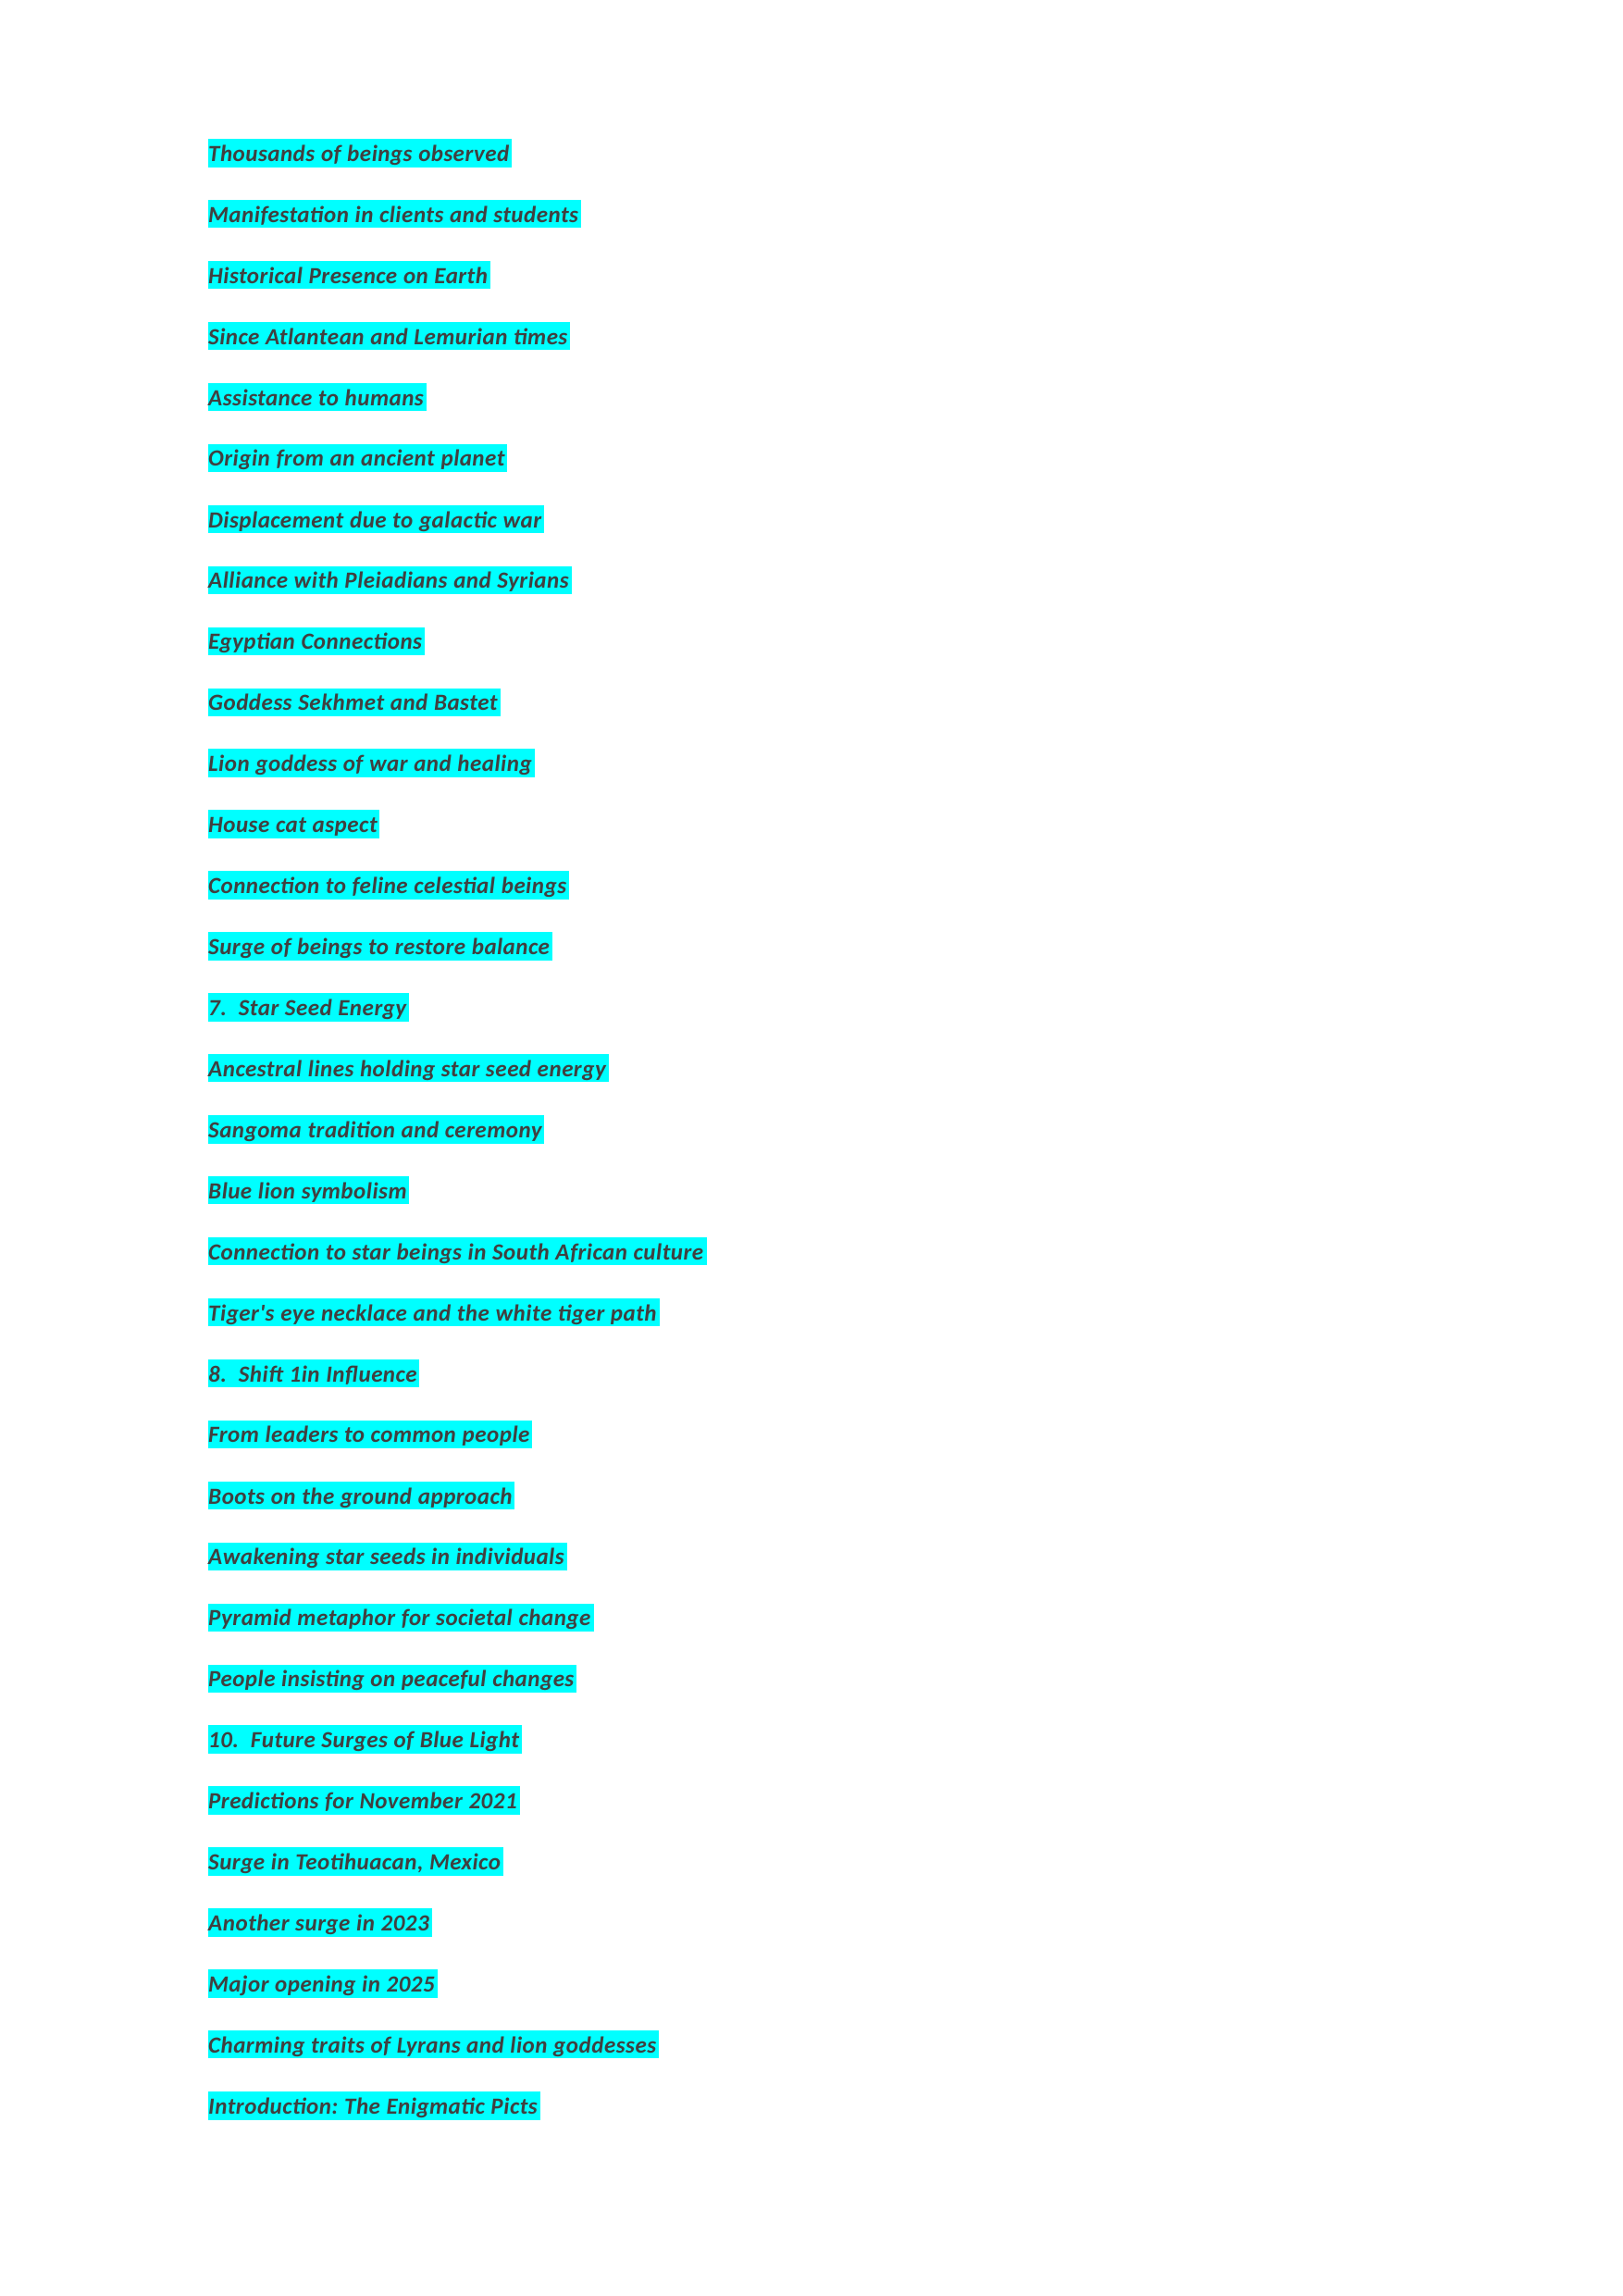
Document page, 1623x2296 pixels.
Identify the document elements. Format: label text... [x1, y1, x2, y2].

text 7. Star Seed Energy [139, 993, 1484, 1022]
text Another surge in 2023 [139, 1908, 1484, 1937]
text Goddess Sekhmet and Bastet [139, 688, 1484, 716]
text Manifestation in clients and students [139, 200, 1484, 228]
text Tiger's eye necklace and the white tiger path [139, 1298, 1484, 1326]
text Predictions for November 2021 [139, 1786, 1484, 1815]
text Assistance to humans [139, 383, 1484, 411]
text Displacement due to galactic war [139, 505, 1484, 533]
text 8. Shift 1in Influence [139, 1359, 1484, 1387]
text Awakening star seeds in individuals [139, 1543, 1484, 1570]
text Surge of beings to restore balance [139, 932, 1484, 961]
text Surge in Teotihuacan, Mexico [139, 1847, 1484, 1876]
text Alliance with Pleiadians and Syrians [139, 566, 1484, 594]
text Ancestral lines holding star seed energy [139, 1054, 1484, 1082]
text Pyramid metaphor for societal change [139, 1603, 1484, 1632]
text 10. Future Surges of Blue Light [139, 1725, 1484, 1754]
text Lion goddess of war and healing [139, 749, 1484, 777]
text Introduction: The Enigmatic Picts [139, 2091, 1484, 2120]
text From leaders to common people [139, 1421, 1484, 1448]
text Egyptian Connections [139, 627, 1484, 655]
text Charming traits of Lyrans and lion goddesses [139, 2030, 1484, 2058]
text Since Atlantean and Lemurian times [139, 322, 1484, 350]
text Connection to star beings in South African culture [139, 1237, 1484, 1265]
text Blue lion symbolism [139, 1176, 1484, 1204]
text Connection to feline celestial beings [139, 871, 1484, 900]
text Historical Presence on Earth [139, 261, 1484, 289]
text Thousands of beings observed [139, 139, 1484, 168]
text People insisting on peaceful changes [139, 1664, 1484, 1693]
text Major opening in 2025 [139, 1969, 1484, 1998]
text Origin from an ancient planet [139, 444, 1484, 472]
text Sangoma tradition and ceremony [139, 1115, 1484, 1144]
text Boots on the ground approach [139, 1482, 1484, 1509]
text House cat aspect [139, 810, 1484, 838]
